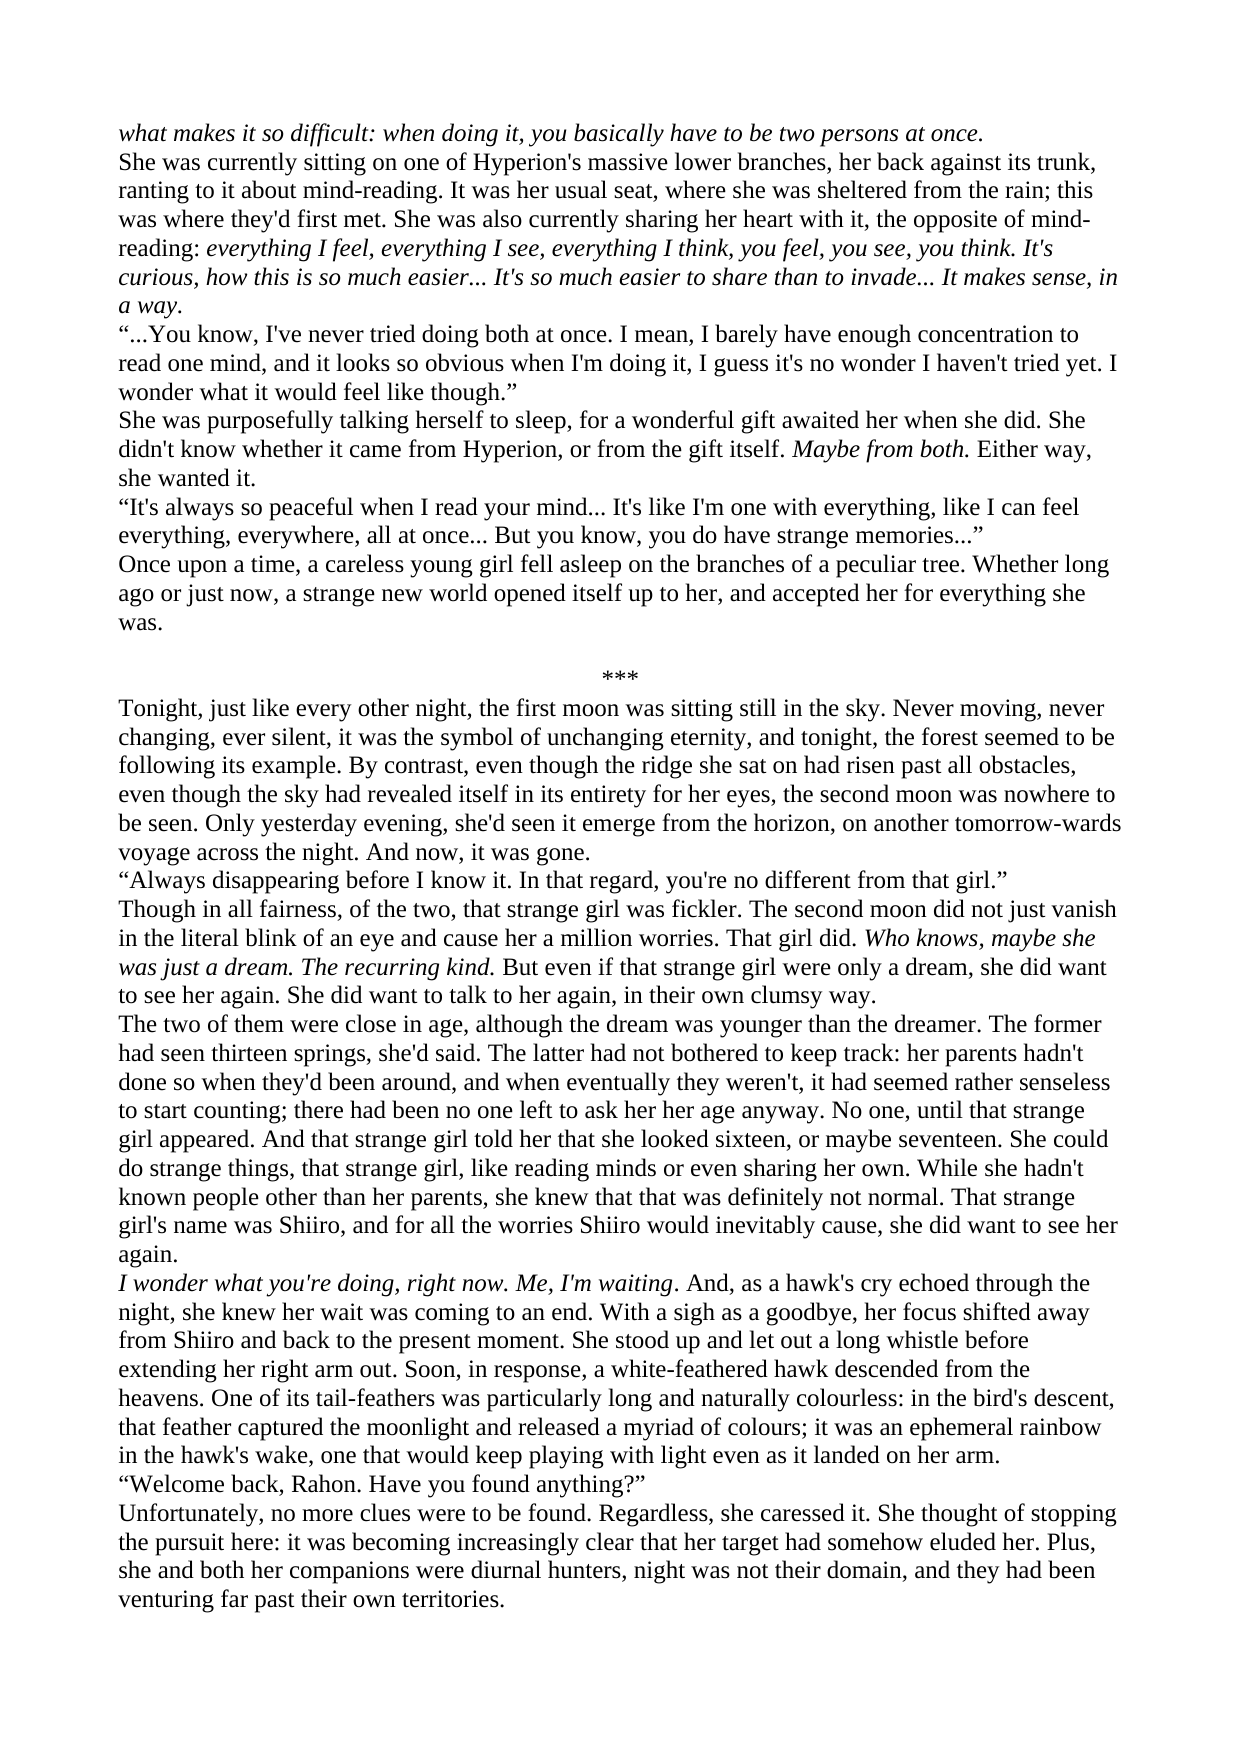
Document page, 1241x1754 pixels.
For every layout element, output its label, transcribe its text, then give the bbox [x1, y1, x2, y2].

text Tonight, just like every other night, the first moon was sitting still in the sky. Never moving, never changing, ever silent, it was the symbol of unchanging eternity, and tonight, the forest seemed to be following its example. By contrast, even though the ridge she sat on had risen past all obstacles, even though the sky had revealed itself in its entirety for her eyes, the second moon was nowhere to be seen. Only yesterday evening, she'd seen it emerge from the horizon, on another tomorrow-wards voyage across the night. And now, it was gone. [118, 693, 1122, 866]
text She was purposefully talking herself to sleep, for a wonderful gift awaited her when she did. She didn't know whether it came from Hyperion, or from the gift itself. Maybe from both. Either way, she wanted it. [118, 406, 1122, 492]
text Unfortunately, no more clues were to be found. Regardless, she caressed it. She thought of stopping the pursuit here: it was becoming increasingly clear that her target had somehow eluded her. Plus, she and both her companions were diurnal hunters, night was not their domain, and they had been venturing far past their own territories. [118, 1498, 1122, 1613]
text Though in all fairness, of the two, that strange girl was fickler. The second moon did not just vanish in the literal blink of an eye and cause her a million worries. That girl did. Who knows, maybe she was just a dream. The recurring kind. But even if that strange girl were only a dream, she did want to see her again. She did want to talk to her again, in their own clumsy way. [118, 894, 1122, 1009]
text I wonder what you're doing, right now. Me, I'm waiting. And, as a hawk's cry echoed through the night, she knew her wait was coming to an end. With a sigh as a goodbye, her focus shifted away from Shiiro and back to the present moment. She stood up and let out a long whistle before extending her right arm out. Soon, in response, a white-feathered hawk descended from the heavens. One of its tail-feathers was particularly long and naturally colourless: in the bird's descent, that feather captured the moonlight and released a myriad of colours; it was an ephemeral rainbow in the hawk's wake, one that would keep playing with light even as it landed on her arm. [118, 1268, 1122, 1469]
text what makes it so difficult: when doing it, you basically have to be two persons at once. [118, 118, 1122, 147]
text *** [118, 664, 1122, 693]
text “Always disappearing before I know it. In that regard, you're no different from that girl.” [118, 866, 1122, 894]
text “Welcome back, Rahon. Have you found anything?” [118, 1469, 1122, 1498]
text Once upon a time, a careless young girl fell asleep on the branches of a peculiar tree. Whether long ago or just now, a strange new world opened itself up to her, and accepted her for everything she was. [118, 549, 1122, 636]
text “It's always so peaceful when I read your mind... It's like I'm one with everything, like I can feel everything, everywhere, all at once... But you know, you do have strange memories...” [118, 492, 1122, 549]
text The two of them were close in age, although the dream was younger than the dreamer. The former had seen thirteen springs, she'd said. The latter had not bothered to keep track: her parents hadn't done so when they'd been around, and when eventually they weren't, it had seemed rather senseless to start counting; there had been no one left to ask her her age anyway. No one, until that strange girl appeared. And that strange girl told her that she looked sixteen, or maybe seventeen. She could do strange things, that strange girl, like reading minds or even sharing her own. While she hadn't known people other than her parents, she knew that that was definitely not normal. That strange girl's name was Shiiro, and for all the worries Shiiro would inevitably cause, she did want to see her again. [118, 1009, 1122, 1268]
text “...You know, I've never tried doing both at once. I mean, I barely have enough concentration to read one mind, and it looks so obvious when I'm doing it, I guess it's no wonder I haven't tried yet. I wonder what it would feel like though.” [118, 319, 1122, 406]
text She was currently sitting on one of Hyperion's massive lower branches, her back against its trunk, ranting to it about mind-reading. It was her usual seat, where she was sheltered from the rain; this was where they'd first met. She was also currently sharing her heart with it, the opposite of mind-reading: everything I feel, everything I see, everything I think, you feel, you see, you think. It's curious, how this is so much easier... It's so much easier to share than to invade... It makes sense, in a way. [118, 147, 1122, 319]
